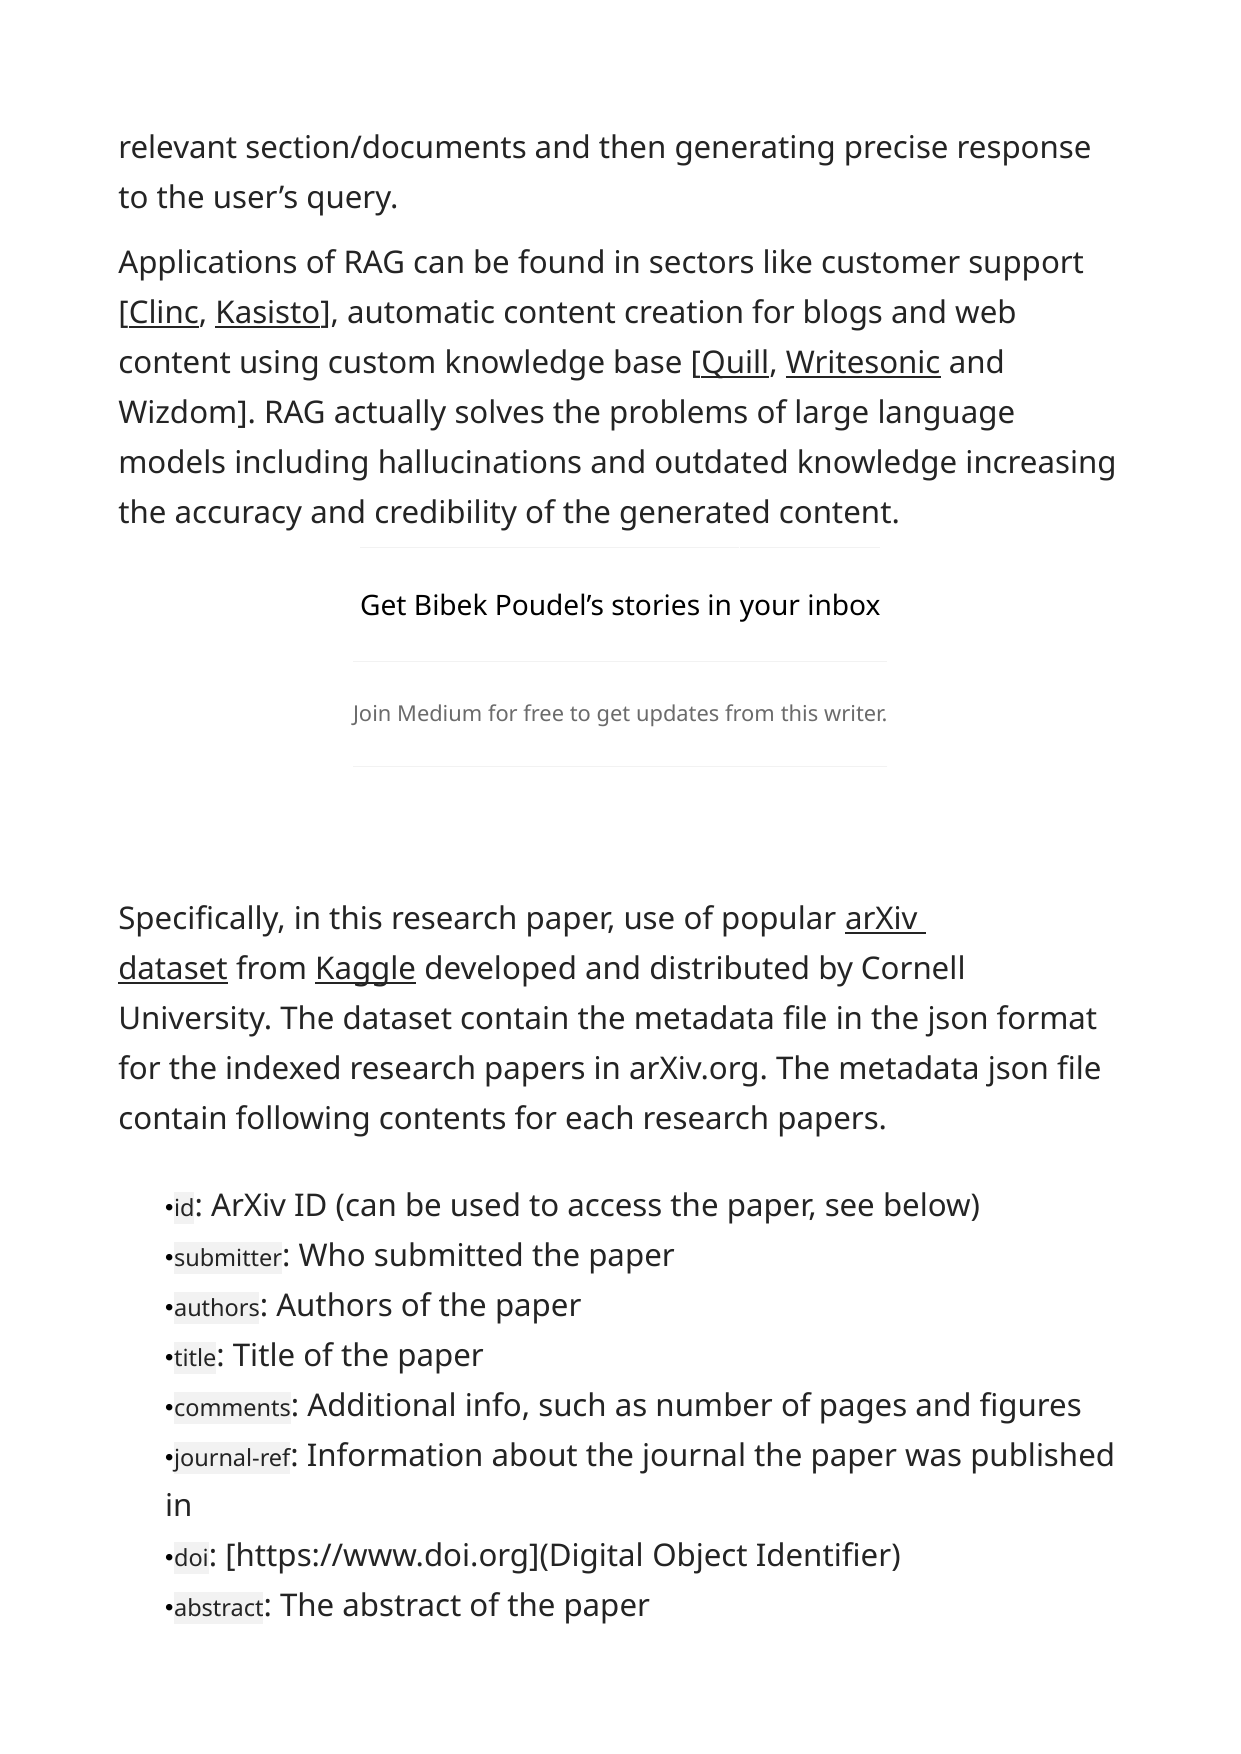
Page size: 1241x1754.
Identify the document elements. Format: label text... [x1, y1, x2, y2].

list journal-ref: Information about the journal the paper was published in [165, 1426, 1122, 1526]
list id: ArXiv ID (can be used to access the paper, see below) [165, 1176, 1122, 1226]
text relevant section/documents and then generating precise response to the user’s query. [118, 118, 1122, 218]
list comments: Additional info, such as number of pages and figures [165, 1376, 1122, 1426]
list doi: [https://www.doi.org](Digital Object Identifier) [165, 1526, 1122, 1576]
subtitle Get Bibek Poudel’s stories in your inbox [118, 547, 1122, 661]
list abstract: The abstract of the paper [165, 1576, 1122, 1626]
list title: Title of the paper [165, 1326, 1122, 1376]
list authors: Authors of the paper [165, 1276, 1122, 1326]
list submitter: Who submitted the paper [165, 1226, 1122, 1276]
text Join Medium for free to get updates from this writer. [118, 661, 1122, 766]
text Applications of RAG can be found in sectors like customer support [Clinc, Kasisto], automatic content creation for blogs and web content using custom knowledge base [Quill, Writesonic and Wizdom]. RAG actually solves the problems of large language models including hallucinations and outdated knowledge increasing the accuracy and credibility of the generated content. [118, 233, 1122, 533]
text Specifically, in this research paper, use of popular arXiv dataset from Kaggle developed and distributed by Cornell University. The dataset contain the metadata file in the json format for the indexed research papers in arXiv.org. The metadata json file contain following contents for each research papers. [118, 888, 1122, 1138]
